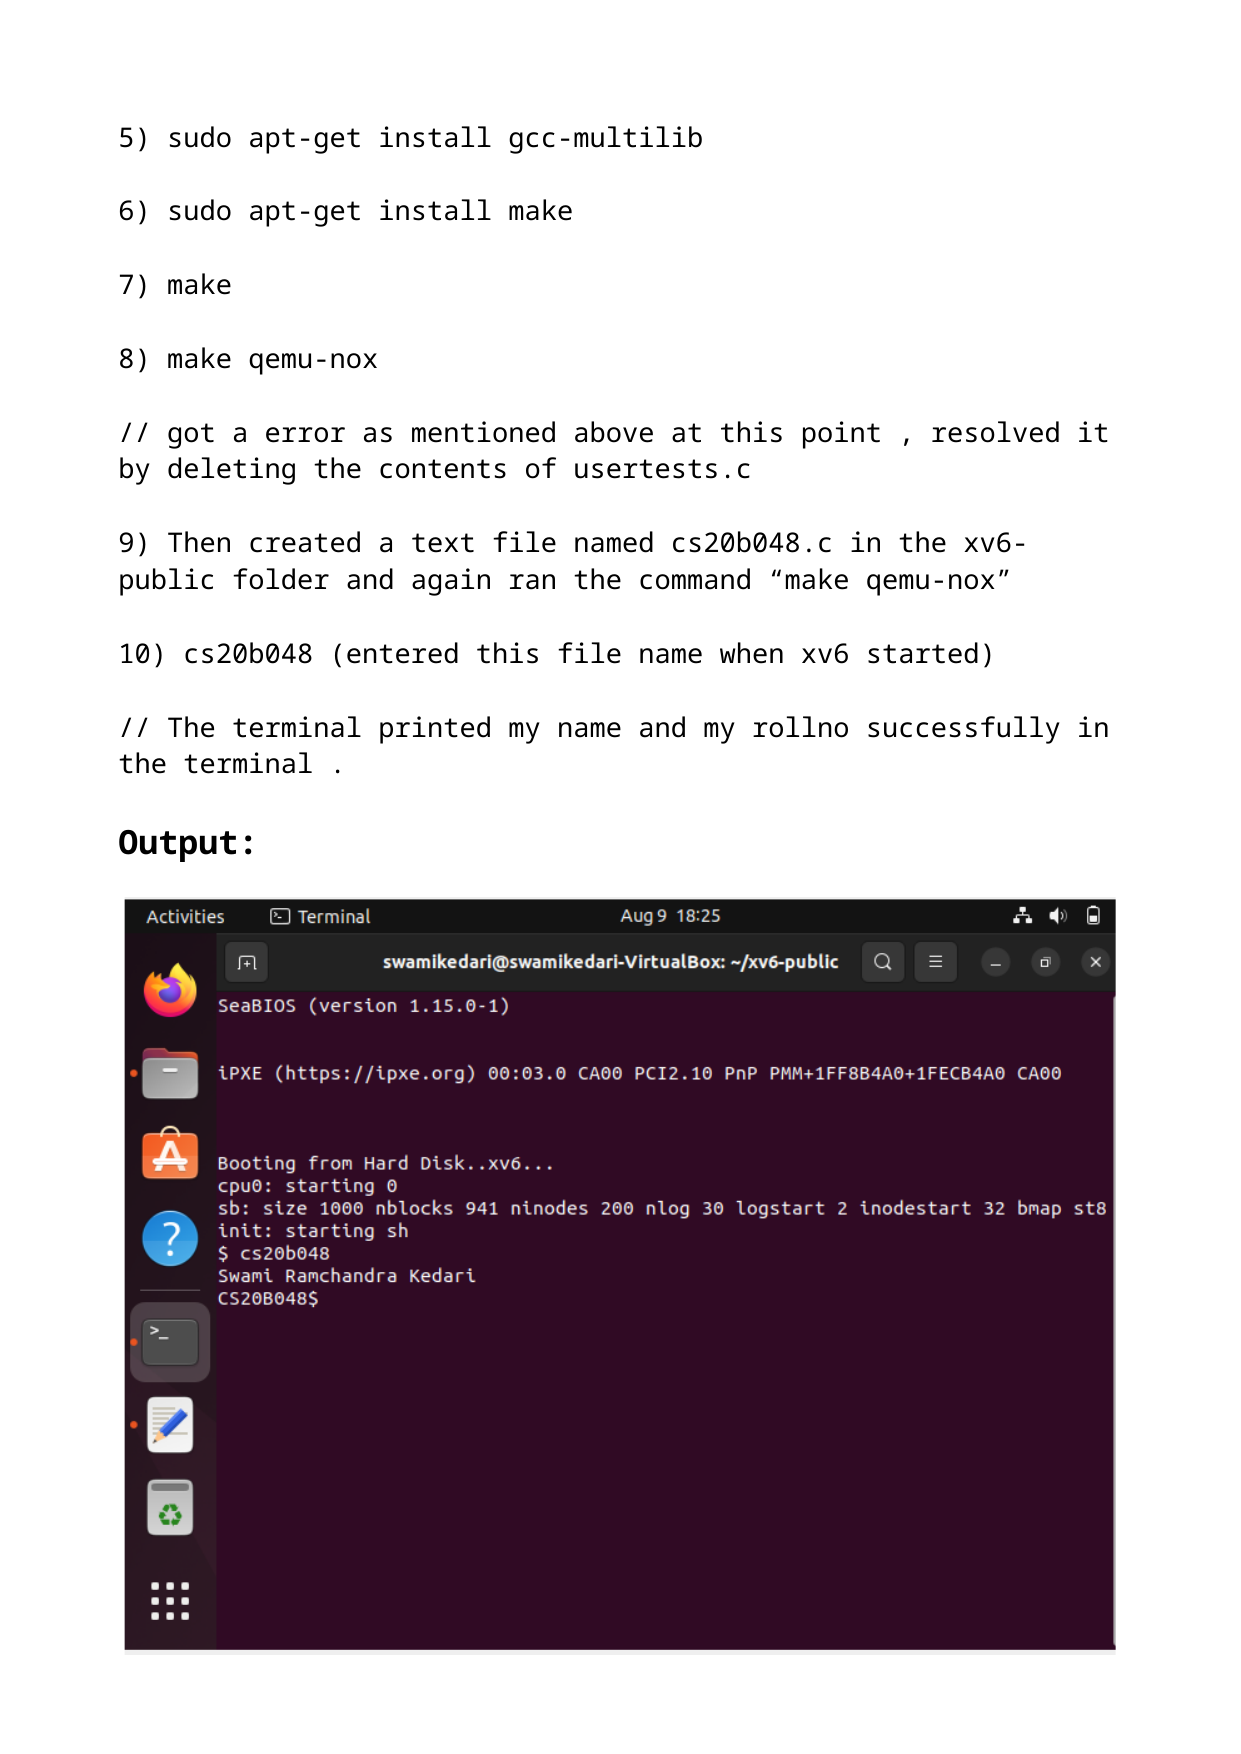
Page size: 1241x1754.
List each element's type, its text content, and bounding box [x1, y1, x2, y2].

text Output: [118, 819, 1122, 864]
text 5) sudo apt-get install gcc-multilib [118, 118, 1122, 155]
text 10) cs20b048 (entered this file name when xv6 started) [118, 634, 1122, 671]
text 7) make [118, 266, 1122, 302]
text 6) sudo apt-get install make [118, 192, 1122, 229]
text // got a error as mentioned above at this point , resolved it by deleting the contents of usertests.c [118, 413, 1122, 487]
picture [124, 897, 1116, 1655]
text 9) Then created a text file named cs20b048.c in the xv6-public folder and again ran the command “make qemu-nox” [118, 524, 1122, 597]
text 8) make qemu-nox [118, 339, 1122, 376]
text // The terminal printed my name and my rollno successfully in the terminal . [118, 708, 1122, 782]
